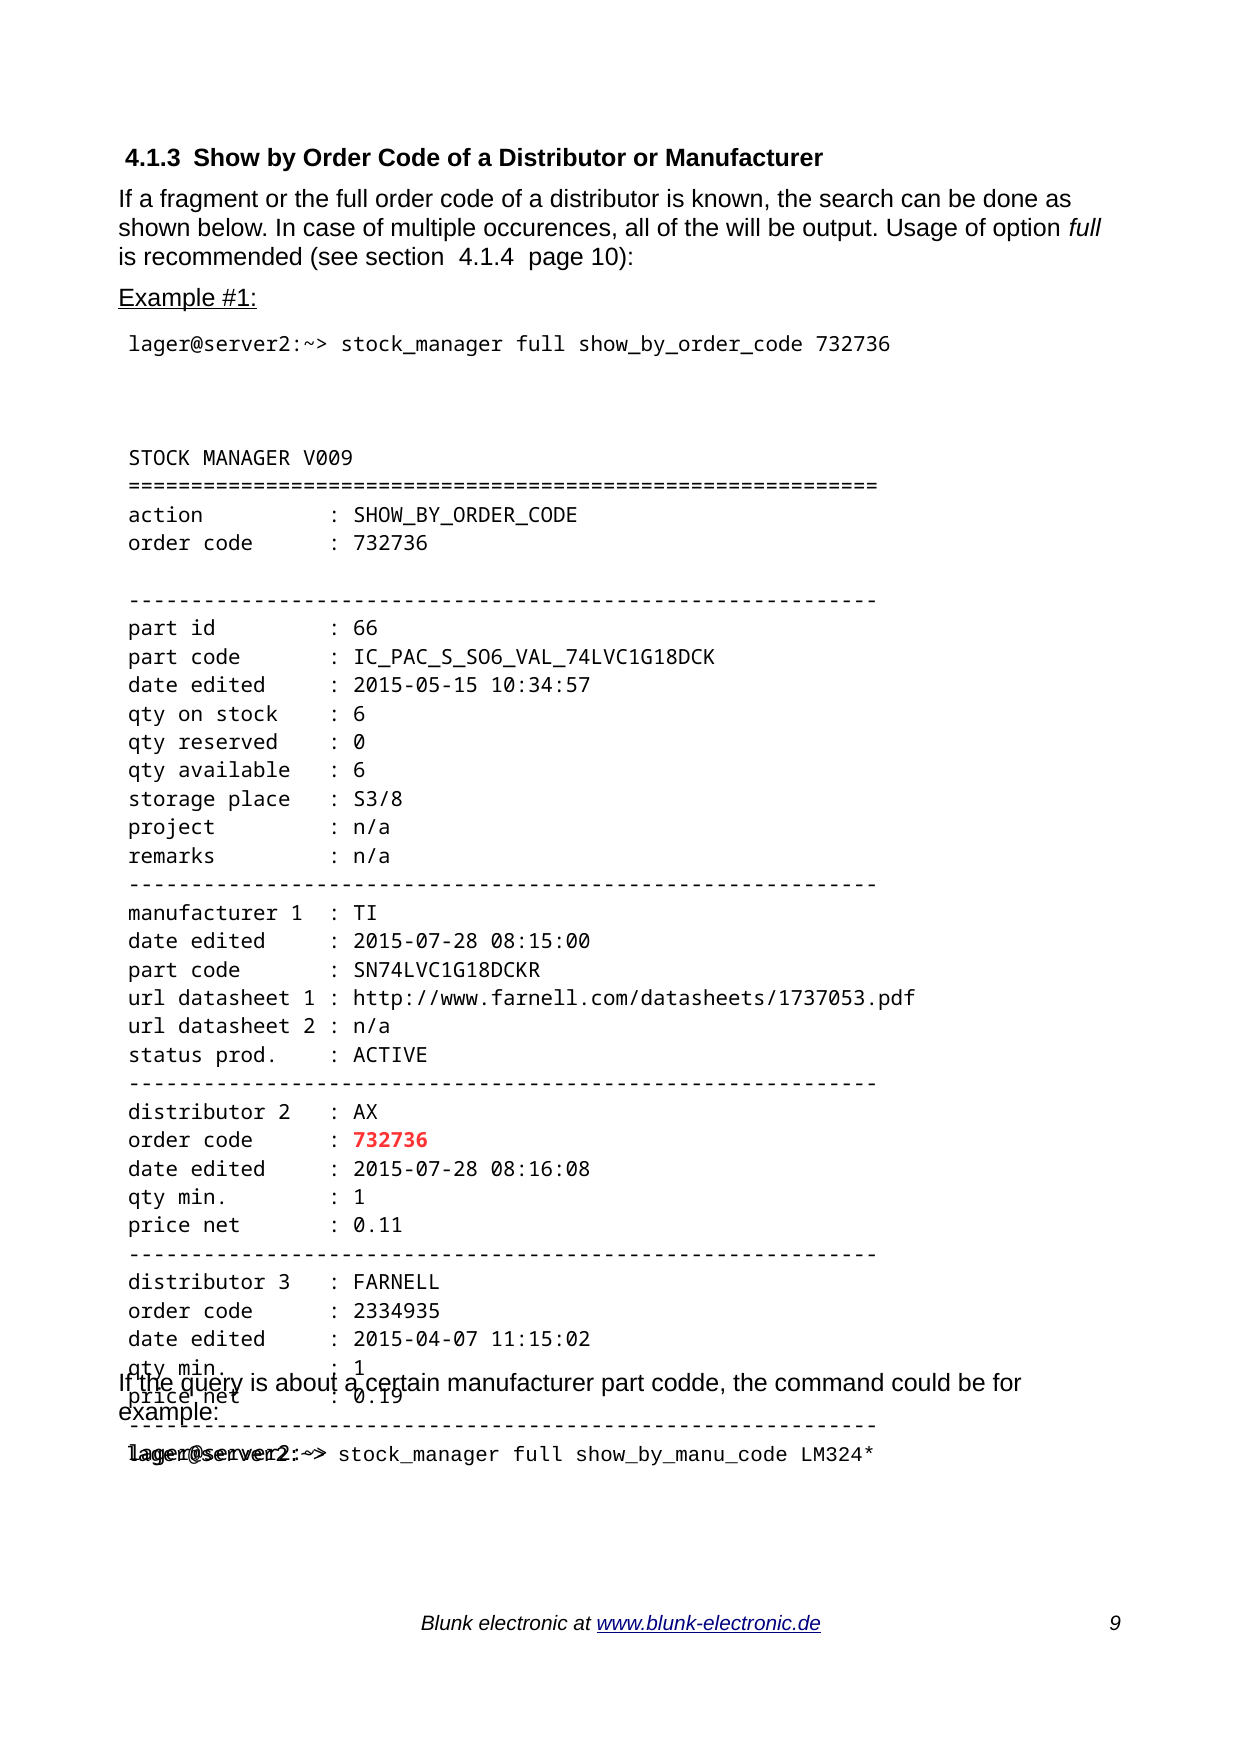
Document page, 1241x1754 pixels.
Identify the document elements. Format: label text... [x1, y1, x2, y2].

text lager@server2:~> stock_manager full show_by_manu_code LM324* [118, 1438, 1123, 1468]
text Example #1: [118, 283, 1123, 312]
text If a fragment or the full order code of a distributor is known, the search can be done as shown below. In case of multiple occurences, all of the will be output. Usage of option full is recommended (see section 4.1.4 page 11): [118, 184, 1123, 271]
text If the query is about a certain manufacturer part codde, the command could be for example: [118, 1368, 1123, 1426]
subtitle Show by Order Code of a Distributor or Manufacturer [118, 143, 1123, 172]
